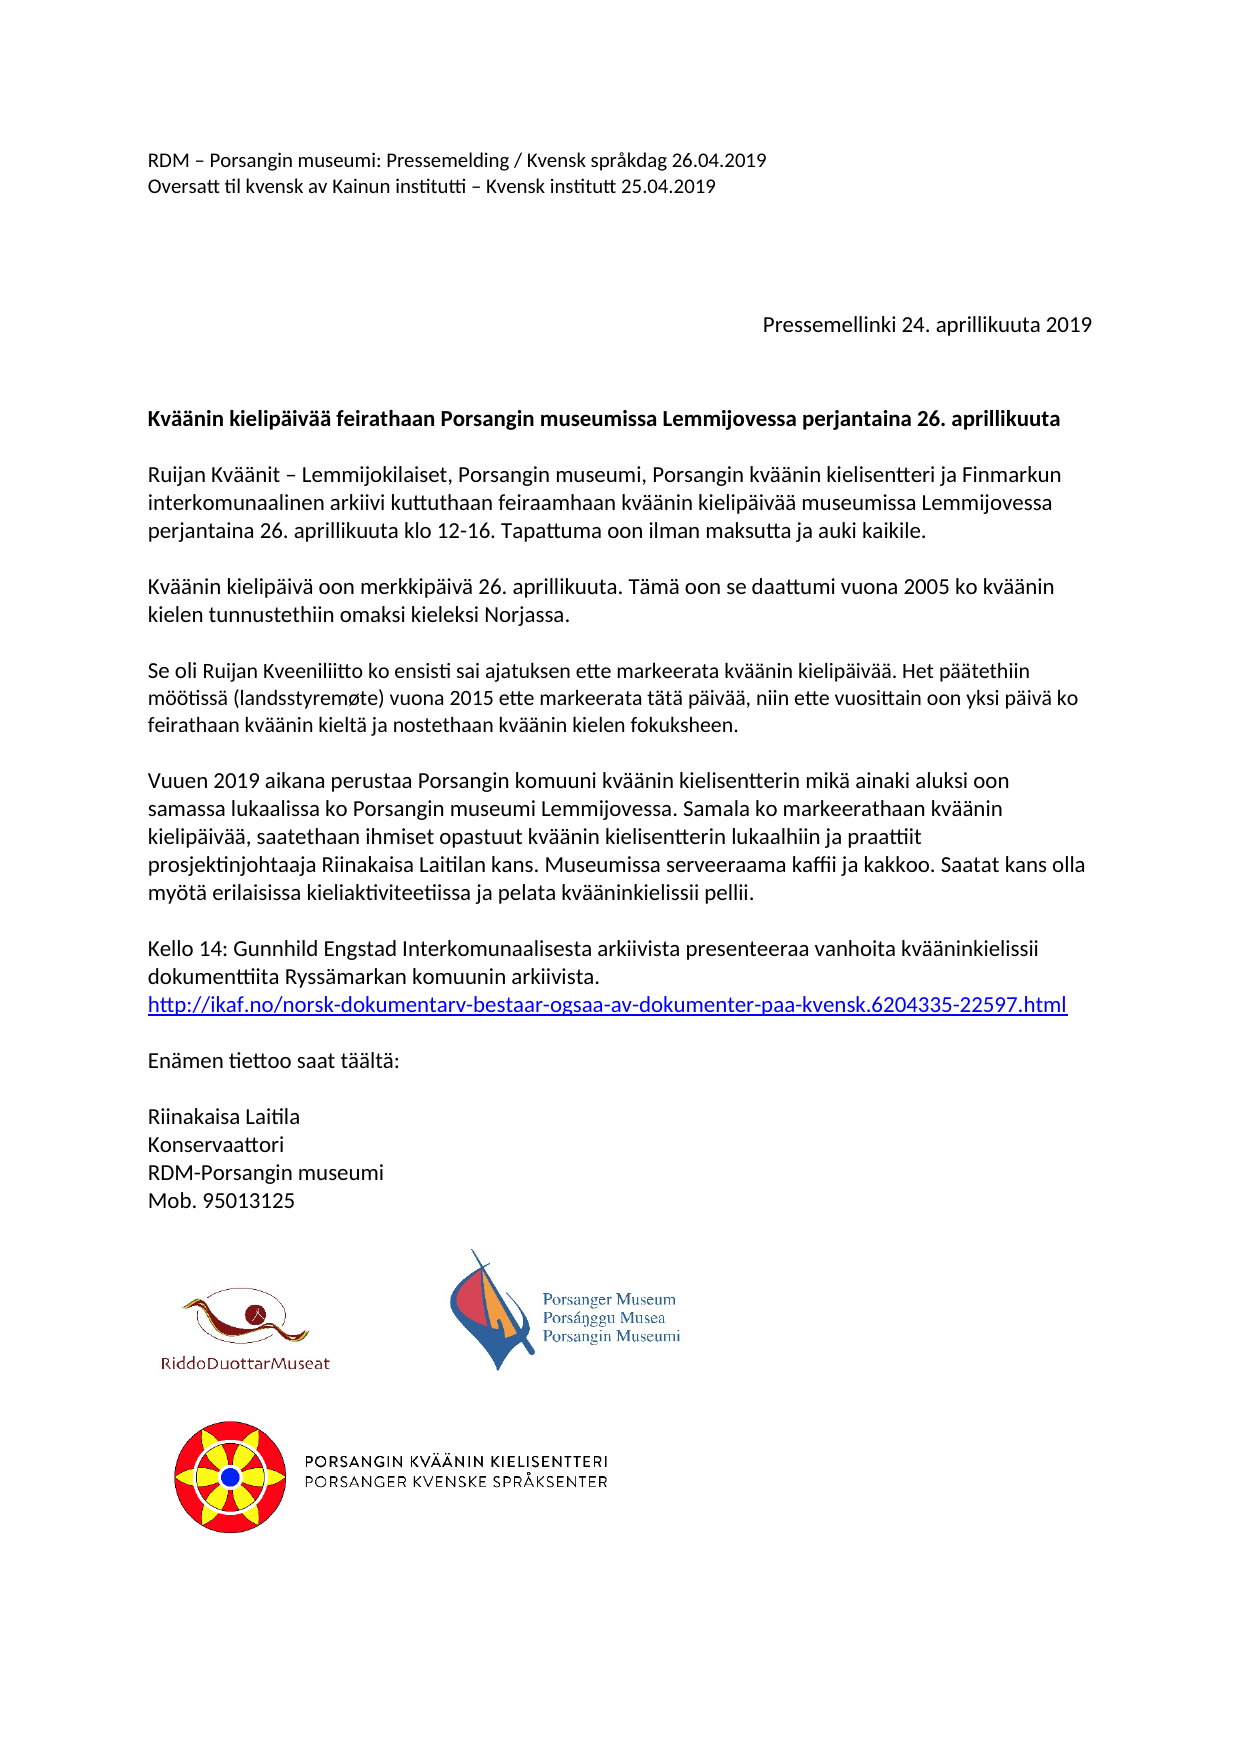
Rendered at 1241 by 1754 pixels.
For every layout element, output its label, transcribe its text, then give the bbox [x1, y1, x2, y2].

picture [442, 1242, 710, 1377]
text Enämen tiettoo saat täältä: [148, 1046, 1093, 1074]
text Konservaattori [148, 1130, 1093, 1158]
text Kväänin kielipäivä oon merkkipäivä 26. aprillikuuta. Tämä oon se daattumi vuona 2005 ko kväänin kielen tunnustethiin omaksi kieleksi Norjassa. [148, 572, 1093, 628]
text Kello 14: Gunnhild Engstad Interkomunaalisesta arkiivista presenteeraa vanhoita kvääninkielissii dokumenttiita Ryssämarkan komuunin arkiivista. [148, 934, 1093, 990]
text http://ikaf.no/norsk-dokumentarv-bestaar-ogsaa-av-dokumenter-paa-kvensk.6204335-22597.html [148, 990, 1093, 1018]
text RDM – Porsangin museumi: Pressemelding / Kvensk språkdag 26.04.2019 [148, 148, 1093, 173]
text Ruijan Kväänit – Lemmijokilaiset, Porsangin museumi, Porsangin kväänin kielisentteri ja Finmarkun interkomunaalinen arkiivi kuttuthaan feiraamhaan kväänin kielipäivää museumissa Lemmijovessa perjantaina 26. aprillikuuta klo 12-16. Tapattuma oon ilman maksutta ja auki kaikile. [148, 460, 1093, 544]
text Mob. 95013125 [148, 1186, 1093, 1214]
text Oversatt til kvensk av Kainun institutti – Kvensk institutt 25.04.2019 [148, 173, 1093, 198]
text Se oli Ruijan Kveeniliitto ko ensisti sai ajatuksen ette markeerata kväänin kielipäivää. Het päätethiin möötissä (landsstyremøte) vuona 2015 ette markeerata tätä päivää, niin ette vuosittain oon yksi päivä ko feirathaan kväänin kieltä ja nostethaan kväänin kielen fokuksheen. [148, 656, 1093, 738]
picture [147, 1379, 636, 1575]
picture [147, 1280, 342, 1377]
text RDM-Porsangin museumi [148, 1158, 1093, 1186]
text Pressemellinki 24. aprillikuuta 2019 [148, 311, 1093, 338]
text Vuuen 2019 aikana perustaa Porsangin komuuni kväänin kielisentterin mikä ainaki aluksi oon samassa lukaalissa ko Porsangin museumi Lemmijovessa. Samala ko markeerathaan kväänin kielipäivää, saatethaan ihmiset opastuut kväänin kielisentterin lukaalhiin ja praattiit prosjektinjohtaaja Riinakaisa Laitilan kans. Museumissa serveeraama kaffii ja kakkoo. Saatat kans olla myötä erilaisissa kieliaktiviteetiissa ja pelata kvääninkielissii pellii. [148, 766, 1093, 906]
text Riinakaisa Laitila [148, 1102, 1093, 1130]
text Kväänin kielipäivää feirathaan Porsangin museumissa Lemmijovessa perjantaina 26. aprillikuuta [148, 404, 1093, 432]
